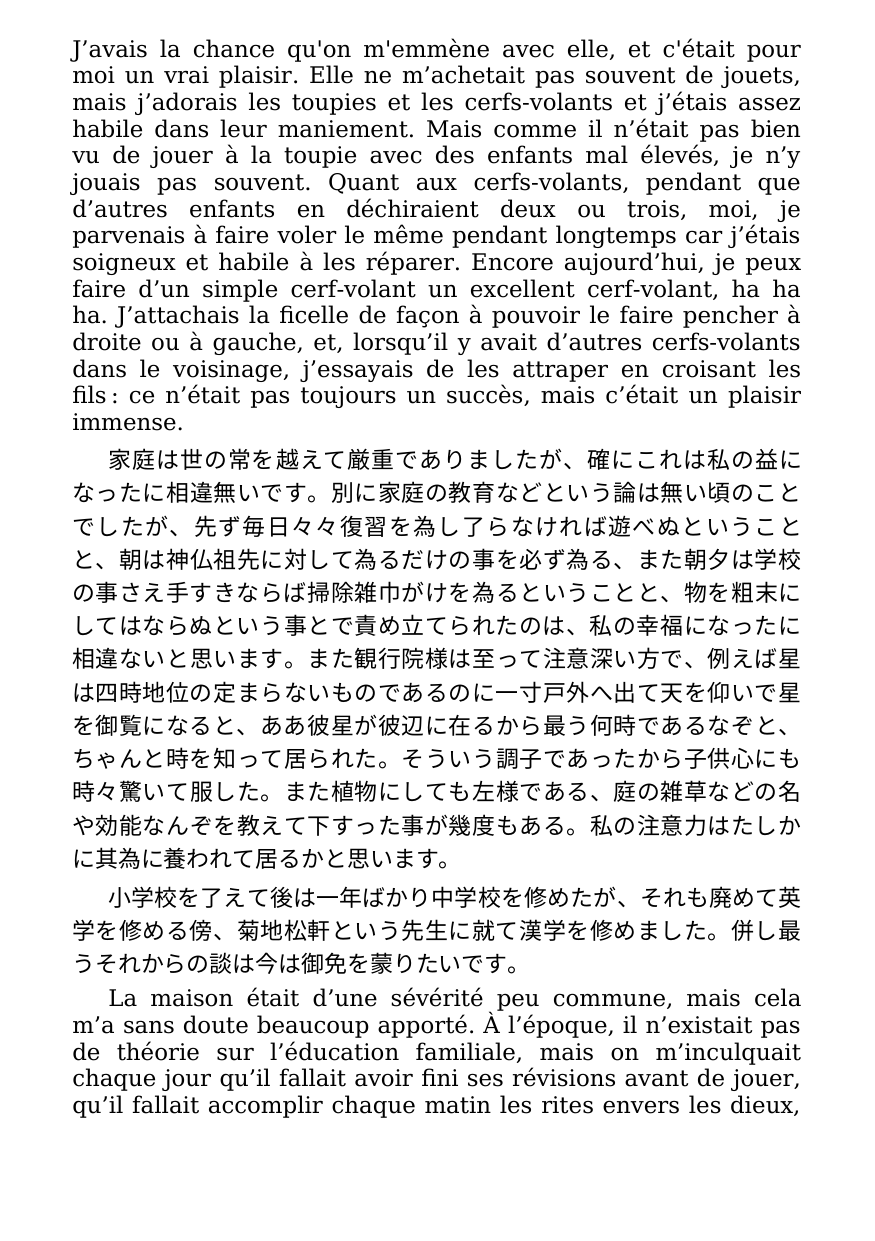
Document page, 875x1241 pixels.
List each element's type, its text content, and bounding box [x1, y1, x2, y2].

text J’avais la chance qu'on m'emmène avec elle, et c'était pour moi un vrai plaisir. Elle ne m’achetait pas souvent de jouets, mais j’adorais les toupies et les cerfs-volants et j’étais assez habile dans leur maniement. Mais comme il n’était pas bien vu de jouer à la toupie avec des enfants mal élevés, je n’y jouais pas souvent. Quant aux cerfs-volants, pendant que d’autres enfants en déchiraient deux ou trois, moi, je parvenais à faire voler le même pendant longtemps car j’étais soigneux et habile à les réparer. Encore aujourd’hui, je peux faire d’un simple cerf-volant un excellent cerf-volant, ha ha ha. J’attachais la ficelle de façon à pouvoir le faire pencher à droite ou à gauche, et, lorsqu’il y avait d’autres cerfs-volants dans le voisinage, j’essayais de les attraper en croisant les fils : ce n’était pas toujours un succès, mais c’était un plaisir immense. [72, 36, 802, 436]
text 小学校を了えて後は一年ばかり中学校を修めたが、それも廃めて英学を修める傍、菊地松軒という先生に就て漢学を修めました。併し最うそれからの談は今は御免を蒙りたいです。 [72, 880, 802, 979]
text La maison était d’une sévérité peu commune, mais cela m’a sans doute beaucoup apporté. À l’époque, il n’existait pas de théorie sur l’éducation familiale, mais on m’inculquait chaque jour qu’il fallait avoir fini ses révisions avant de jouer, qu’il fallait accomplir chaque matin les rites envers les dieux, [72, 986, 802, 1119]
text 家庭は世の常を越えて厳重でありましたが、確にこれは私の益になったに相違無いです。別に家庭の教育などという論は無い頃のことでしたが、先ず毎日々々復習を為し了らなければ遊べぬということと、朝は神仏祖先に対して為るだけの事を必ず為る、また朝夕は学校の事さえ手すきならば掃除雑巾がけを為るということと、物を粗末にしてはならぬという事とで責め立てられたのは、私の幸福になったに相違ないと思います。また観行院様は至って注意深い方で、例えば星は四時地位の定まらないものであるのに一寸戸外へ出て天を仰いで星を御覧になると、ああ彼星が彼辺に在るから最う何時であるなぞと、ちゃんと時を知って居られた。そういう調子であったから子供心にも時々驚いて服した。また植物にしても左様である、庭の雑草などの名や効能なんぞを教えて下すった事が幾度もある。私の注意力はたしかに其為に養われて居るかと思います。 [72, 442, 802, 874]
